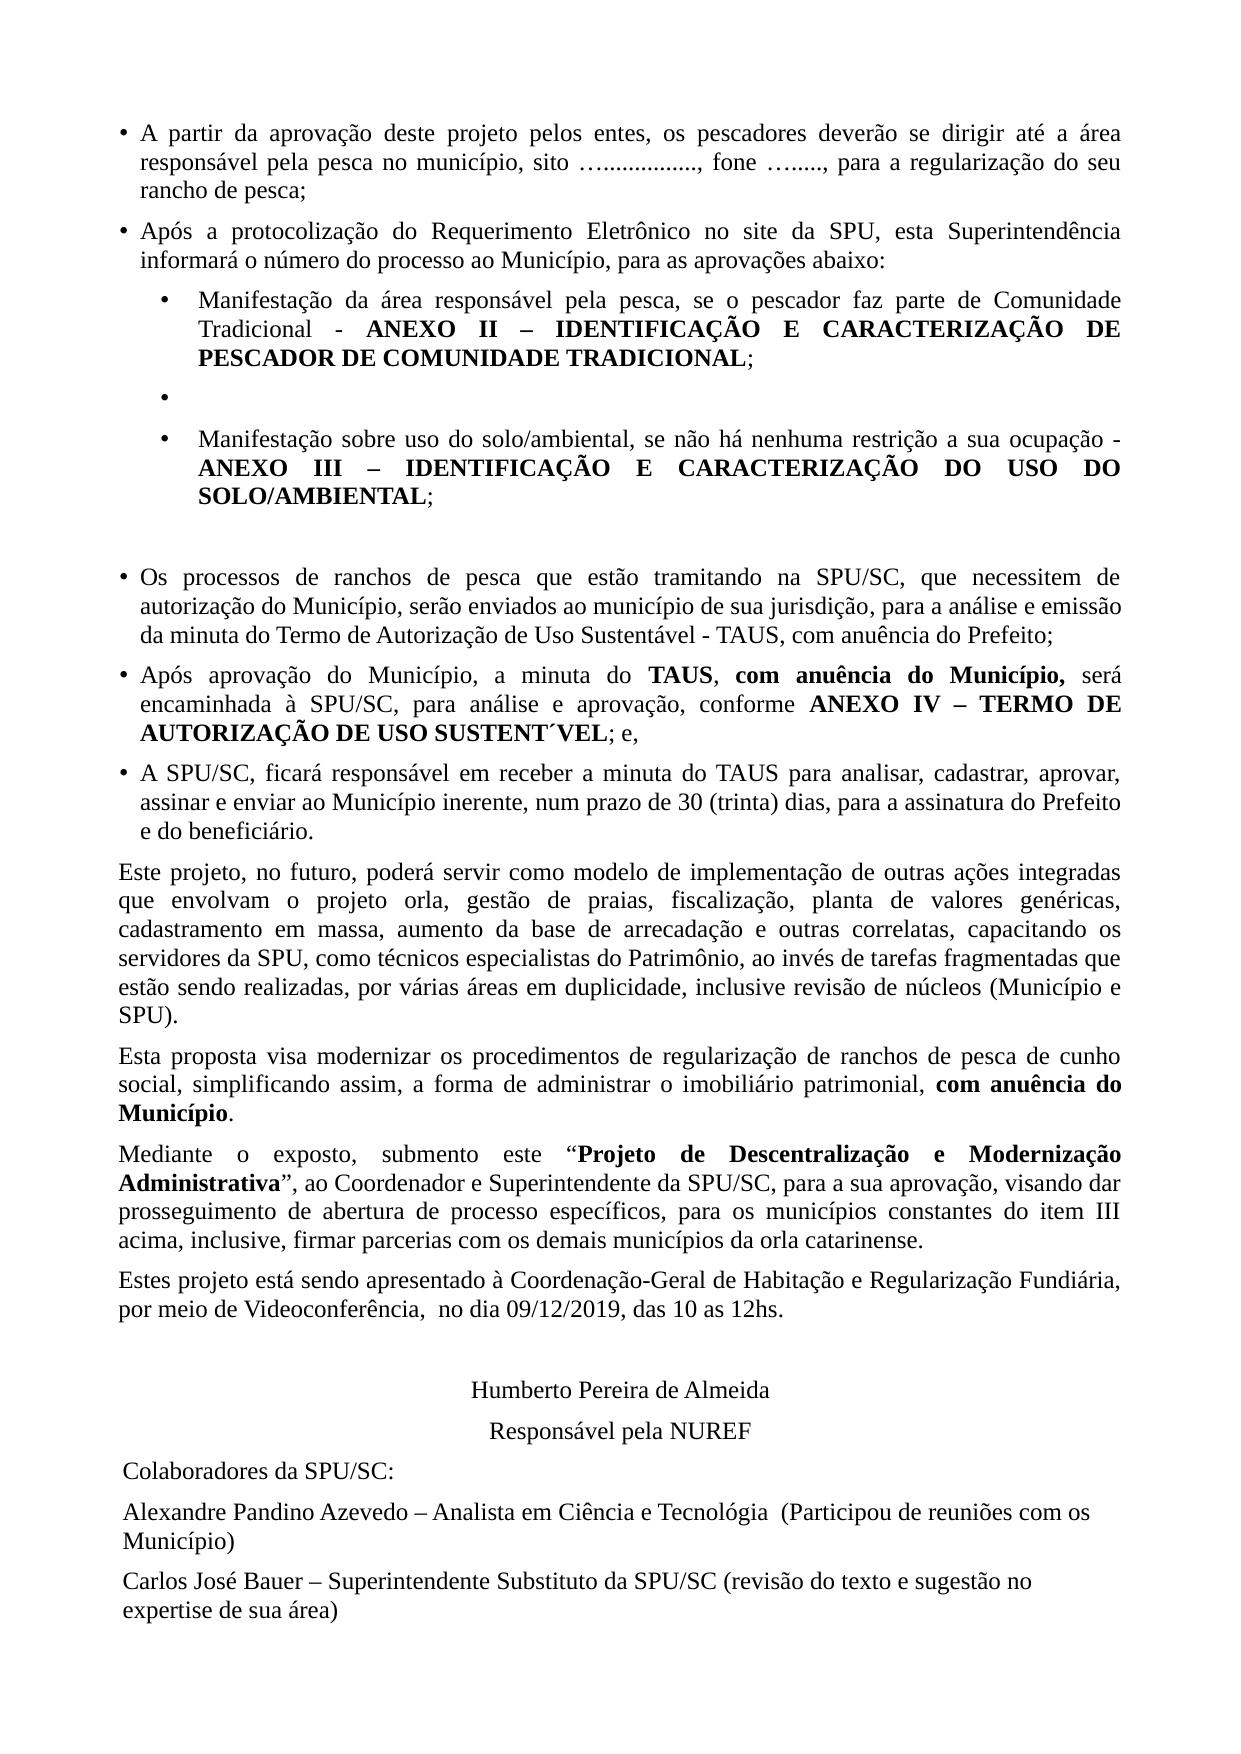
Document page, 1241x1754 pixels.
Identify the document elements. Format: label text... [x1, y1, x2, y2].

text Alexandre Pandino Azevedo – Analista em Ciência e Tecnológia (Participou de reuniões com os Município) [122, 1497, 1118, 1554]
list Após aprovação do Município, a minuta do TAUS, com anuência do Município, será encaminhada à SPU/SC, para análise e aprovação, conforme ANEXO IV – TERMO DE AUTORIZAÇÃO DE USO SUSTENT´VEL; e, [119, 661, 1122, 747]
text Colaboradores da SPU/SC: [122, 1456, 1118, 1485]
list Os processos de ranchos de pesca que estão tramitando na SPU/SC, que necessitem de autorização do Município, serão enviados ao município de sua jurisdição, para a análise e emissão da minuta do Termo de Autorização de Uso Sustentável - TAUS, com anuência do Prefeito; [119, 562, 1122, 649]
list A SPU/SC, ficará responsável em receber a minuta do TAUS para analisar, cadastrar, aprovar, assinar e enviar ao Município inerente, num prazo de 30 (trinta) dias, para a assinatura do Prefeito e do beneficiário. [119, 758, 1122, 845]
text Esta proposta visa modernizar os procedimentos de regularização de ranchos de pesca de cunho social, simplificando assim, a forma de administrar o imobiliário patrimonial, com anuência do Município. [118, 1041, 1122, 1127]
list Após a protocolização do Requerimento Eletrônico no site da SPU, esta Superintendência informará o número do processo ao Município, para as aprovações abaixo: [119, 216, 1122, 274]
text Humberto Pereira de Almeida [122, 1375, 1118, 1404]
list A partir da aprovação deste projeto pelos entes, os pescadores deverão se dirigir até a área responsável pela pesca no município, sito …..............., fone …....., para a regularização do seu rancho de pesca; [119, 118, 1122, 204]
list Manifestação da área responsável pela pesca, se o pescador faz parte de Comunidade Tradicional - ANEXO II – IDENTIFICAÇÃO E CARACTERIZAÇÃO DE PESCADOR DE COMUNIDADE TRADICIONAL; [160, 285, 1122, 372]
text Estes projeto está sendo apresentado à Coordenação-Geral de Habitação e Regularização Fundiária, por meio de Videoconferência, no dia 09/12/2019, das 10 as 12hs. [118, 1266, 1122, 1323]
text Carlos José Bauer – Superintendente Substituto da SPU/SC (revisão do texto e sugestão no expertise de sua área) [122, 1566, 1118, 1624]
list Manifestação sobre uso do solo/ambiental, se não há nenhuma restrição a sua ocupação - ANEXO III – IDENTIFICAÇÃO E CARACTERIZAÇÃO DO USO DO SOLO/AMBIENTAL; [160, 424, 1122, 510]
text Responsável pela NUREF [122, 1416, 1118, 1445]
text Este projeto, no futuro, poderá servir como modelo de implementação de outras ações integradas que envolvam o projeto orla, gestão de praias, fiscalização, planta de valores genéricas, cadastramento em massa, aumento da base de arrecadação e outras correlatas, capacitando os servidores da SPU, como técnicos especialistas do Patrimônio, ao invés de tarefas fragmentadas que estão sendo realizadas, por várias áreas em duplicidade, inclusive revisão de núcleos (Município e SPU). [118, 857, 1122, 1029]
text Mediante o exposto, submento este “Projeto de Descentralização e Modernização Administrativa”, ao Coordenador e Superintendente da SPU/SC, para a sua aprovação, visando dar prosseguimento de abertura de processo específicos, para os municípios constantes do item III acima, inclusive, firmar parcerias com os demais municípios da orla catarinense. [118, 1139, 1122, 1254]
